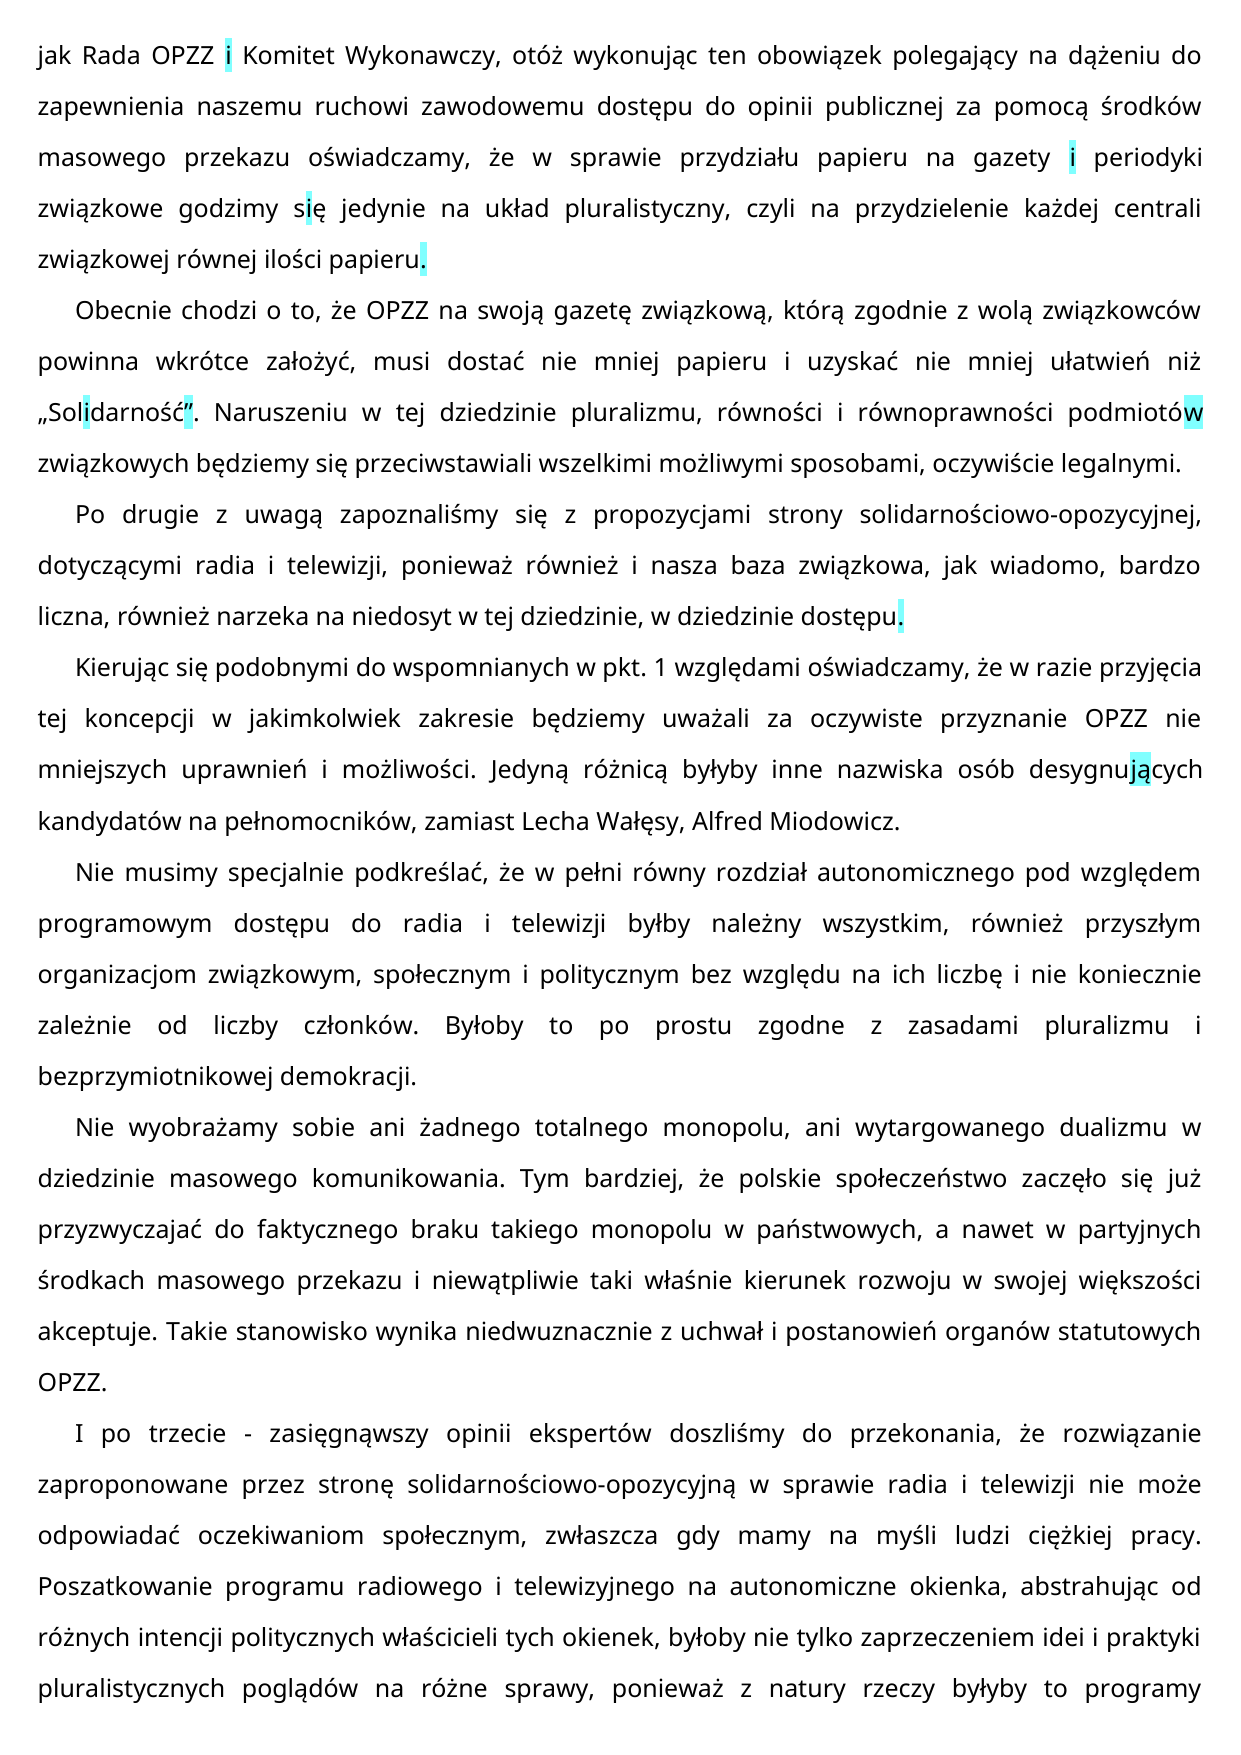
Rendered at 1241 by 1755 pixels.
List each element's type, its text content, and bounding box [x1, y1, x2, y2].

text Obecnie chodzi o to, że OPZZ na swoją gazetę związkową, którą zgodnie z wolą związkowców powinna wkrótce założyć, musi dostać nie mniej papieru i uzyskać nie mniej ułatwień niż „Solidarność”. Naruszeniu w tej dziedzinie pluralizmu, równości i równoprawności podmiotów związkowych będziemy się przeciwstawiali wszelkimi możliwymi sposobami, oczywiście legalnymi. [37, 293, 1203, 480]
text Po drugie z uwagą zapoznaliśmy się z propozycjami strony solidarnościowo-opozycyjnej, dotyczącymi radia i telewizji, ponieważ również i nasza baza związkowa, jak wiadomo, bardzo liczna, również narzeka na niedosyt w tej dziedzinie, w dziedzinie dostępu. [37, 497, 1203, 633]
text jak Rada OPZZ i Komitet Wykonawczy, otóż wykonując ten obowiązek polegający na dążeniu do zapewnienia naszemu ruchowi zawodowemu dostępu do opinii publicznej za pomocą środków masowego przekazu oświadczamy, że w sprawie przydziału papieru na gazety i periodyki związkowe godzimy się jedynie na układ pluralistyczny, czyli na przydzielenie każdej centrali związkowej równej ilości papieru. [37, 37, 1203, 276]
text Nie wyobrażamy sobie ani żadnego totalnego monopolu, ani wytargowanego dualizmu w dziedzinie masowego komunikowania. Tym bardziej, że polskie społeczeństwo zaczęło się już przyzwyczajać do faktycznego braku takiego monopolu w państwowych, a nawet w partyjnych środkach masowego przekazu i niewątpliwie taki właśnie kierunek rozwoju w swojej większości akceptuje. Takie stanowisko wynika niedwuznacznie z uchwał i postanowień organów statutowych OPZZ. [37, 1109, 1203, 1399]
text Nie musimy specjalnie podkreślać, że w pełni równy rozdział autonomicznego pod względem programowym dostępu do radia i telewizji byłby należny wszystkim, również przyszłym organizacjom związkowym, społecznym i politycznym bez względu na ich liczbę i nie koniecznie zależnie od liczby członków. Byłoby to po prostu zgodne z zasadami pluralizmu i bezprzymiotnikowej demokracji. [37, 854, 1203, 1092]
text I po trzecie - zasięgnąwszy opinii ekspertów doszliśmy do przekonania, że rozwiązanie zaproponowane przez stronę solidarnościowo-opozycyjną w sprawie radia i telewizji nie może odpowiadać oczekiwaniom społecznym, zwłaszcza gdy mamy na myśli ludzi ciężkiej pracy. Poszatkowanie programu radiowego i telewizyjnego na autonomiczne okienka, abstrahując od różnych intencji politycznych właścicieli tych okienek, byłoby nie tylko zaprzeczeniem idei i praktyki pluralistycznych poglądów na różne sprawy, ponieważ z natury rzeczy byłyby to programy [37, 1416, 1203, 1705]
text Kierując się podobnymi do wspomnianych w pkt. 1 względami oświadczamy, że w razie przyjęcia tej koncepcji w jakimkolwiek zakresie będziemy uważali za oczywiste przyznanie OPZZ nie mniejszych uprawnień i możliwości. Jedyną różnicą byłyby inne nazwiska osób desygnujących kandydatów na pełnomocników, zamiast Lecha Wałęsy, Alfred Miodowicz. [37, 650, 1203, 837]
